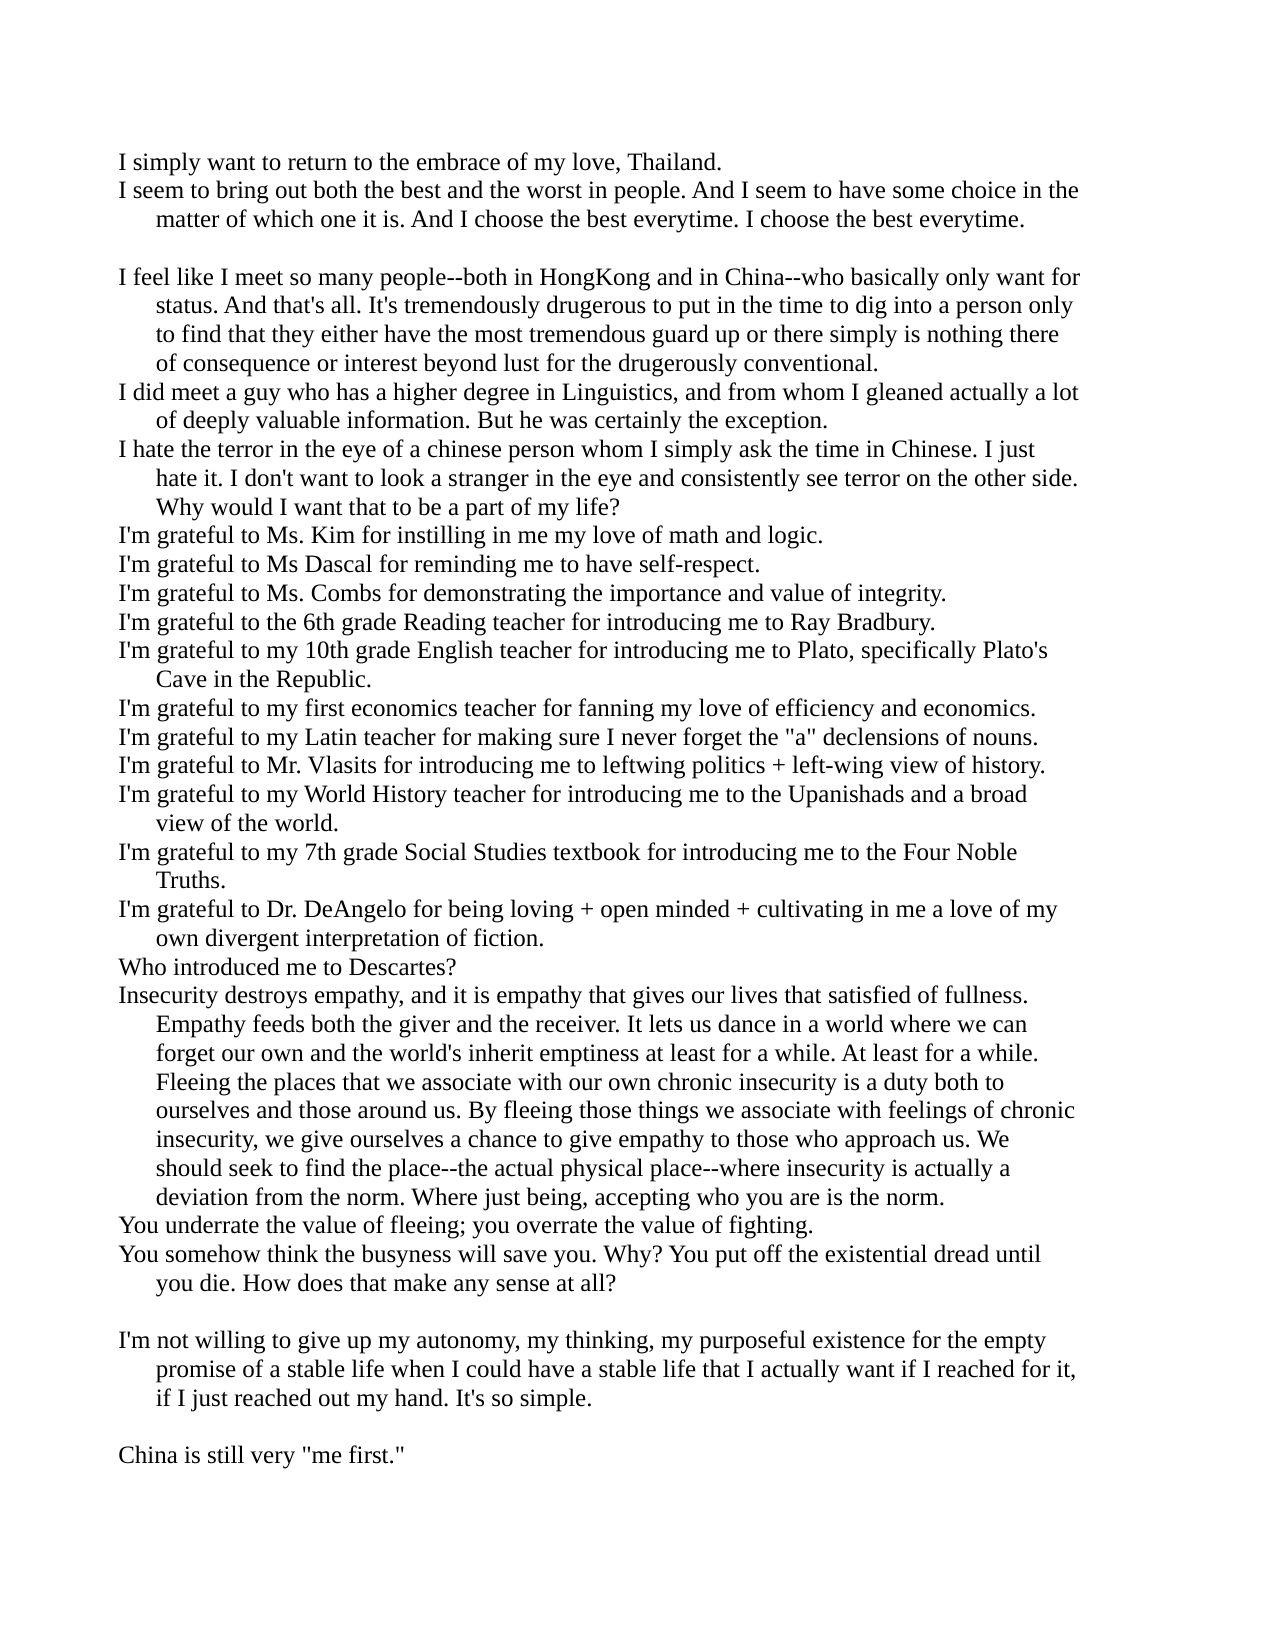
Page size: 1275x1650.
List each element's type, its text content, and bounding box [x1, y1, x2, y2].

text I'm grateful to Dr. DeAngelo for being loving + open minded + cultivating in me a love of my own divergent interpretation of fiction. [118, 894, 1082, 952]
text I simply want to return to the embrace of my love, Thailand. [118, 147, 1082, 176]
text I'm grateful to Ms Dascal for reminding me to have self-respect. [118, 549, 1082, 578]
text I'm not willing to give up my autonomy, my thinking, my purposeful existence for the empty promise of a stable life when I could have a stable life that I actually want if I reached for it, if I just reached out my hand. It's so simple. [118, 1326, 1082, 1412]
text You underrate the value of fleeing; you overrate the value of fighting. [118, 1211, 1082, 1239]
text I'm grateful to Mr. Vlasits for introducing me to leftwing politics + left-wing view of history. [118, 751, 1082, 779]
text I feel like I meet so many people--both in HongKong and in China--who basically only want for status. And that's all. It's tremendously drugerous to put in the time to dig into a person only to find that they either have the most tremendous guard up or there simply is nothing there of consequence or interest beyond lust for the drugerously conventional. [118, 262, 1082, 377]
text I'm grateful to my World History teacher for introducing me to the Upanishads and a broad view of the world. [118, 779, 1082, 837]
text I'm grateful to my Latin teacher for making sure I never forget the "a" declensions of nouns. [118, 722, 1082, 751]
text I hate the terror in the eye of a chinese person whom I simply ask the time in Chinese. I just hate it. I don't want to look a stranger in the eye and consistently see terror on the other side. Why would I want that to be a part of my life? [118, 434, 1082, 521]
text I seem to bring out both the best and the worst in people. And I seem to have some choice in the matter of which one it is. And I choose the best everytime. I choose the best everytime. [118, 176, 1082, 233]
text I'm grateful to my first economics teacher for fanning my love of efficiency and economics. [118, 693, 1082, 722]
text Insecurity destroys empathy, and it is empathy that gives our lives that satisfied of fullness. Empathy feeds both the giver and the receiver. It lets us dance in a world where we can forget our own and the world's inherit emptiness at least for a while. At least for a while. Fleeing the places that we associate with our own chronic insecurity is a duty both to ourselves and those around us. By fleeing those things we associate with feelings of chronic insecurity, we give ourselves a chance to give empathy to those who approach us. We should seek to find the place--the actual physical place--where insecurity is actually a deviation from the norm. Where just being, accepting who you are is the norm. [118, 981, 1082, 1211]
text You somehow think the busyness will save you. Why? You put off the existential dread until you die. How does that make any sense at all? [118, 1239, 1082, 1297]
text I did meet a guy who has a higher degree in Linguistics, and from whom I gleaned actually a lot of deeply valuable information. But he was certainly the exception. [118, 377, 1082, 434]
text I'm grateful to my 7th grade Social Studies textbook for introducing me to the Four Noble Truths. [118, 837, 1082, 894]
text I'm grateful to Ms. Combs for demonstrating the importance and value of integrity. [118, 578, 1082, 607]
text I'm grateful to my 10th grade English teacher for introducing me to Plato, specifically Plato's Cave in the Republic. [118, 636, 1082, 693]
text Who introduced me to Descartes? [118, 952, 1082, 981]
text I'm grateful to the 6th grade Reading teacher for introducing me to Ray Bradbury. [118, 607, 1082, 636]
text China is still very "me first." [118, 1441, 1082, 1469]
text I'm grateful to Ms. Kim for instilling in me my love of math and logic. [118, 521, 1082, 549]
